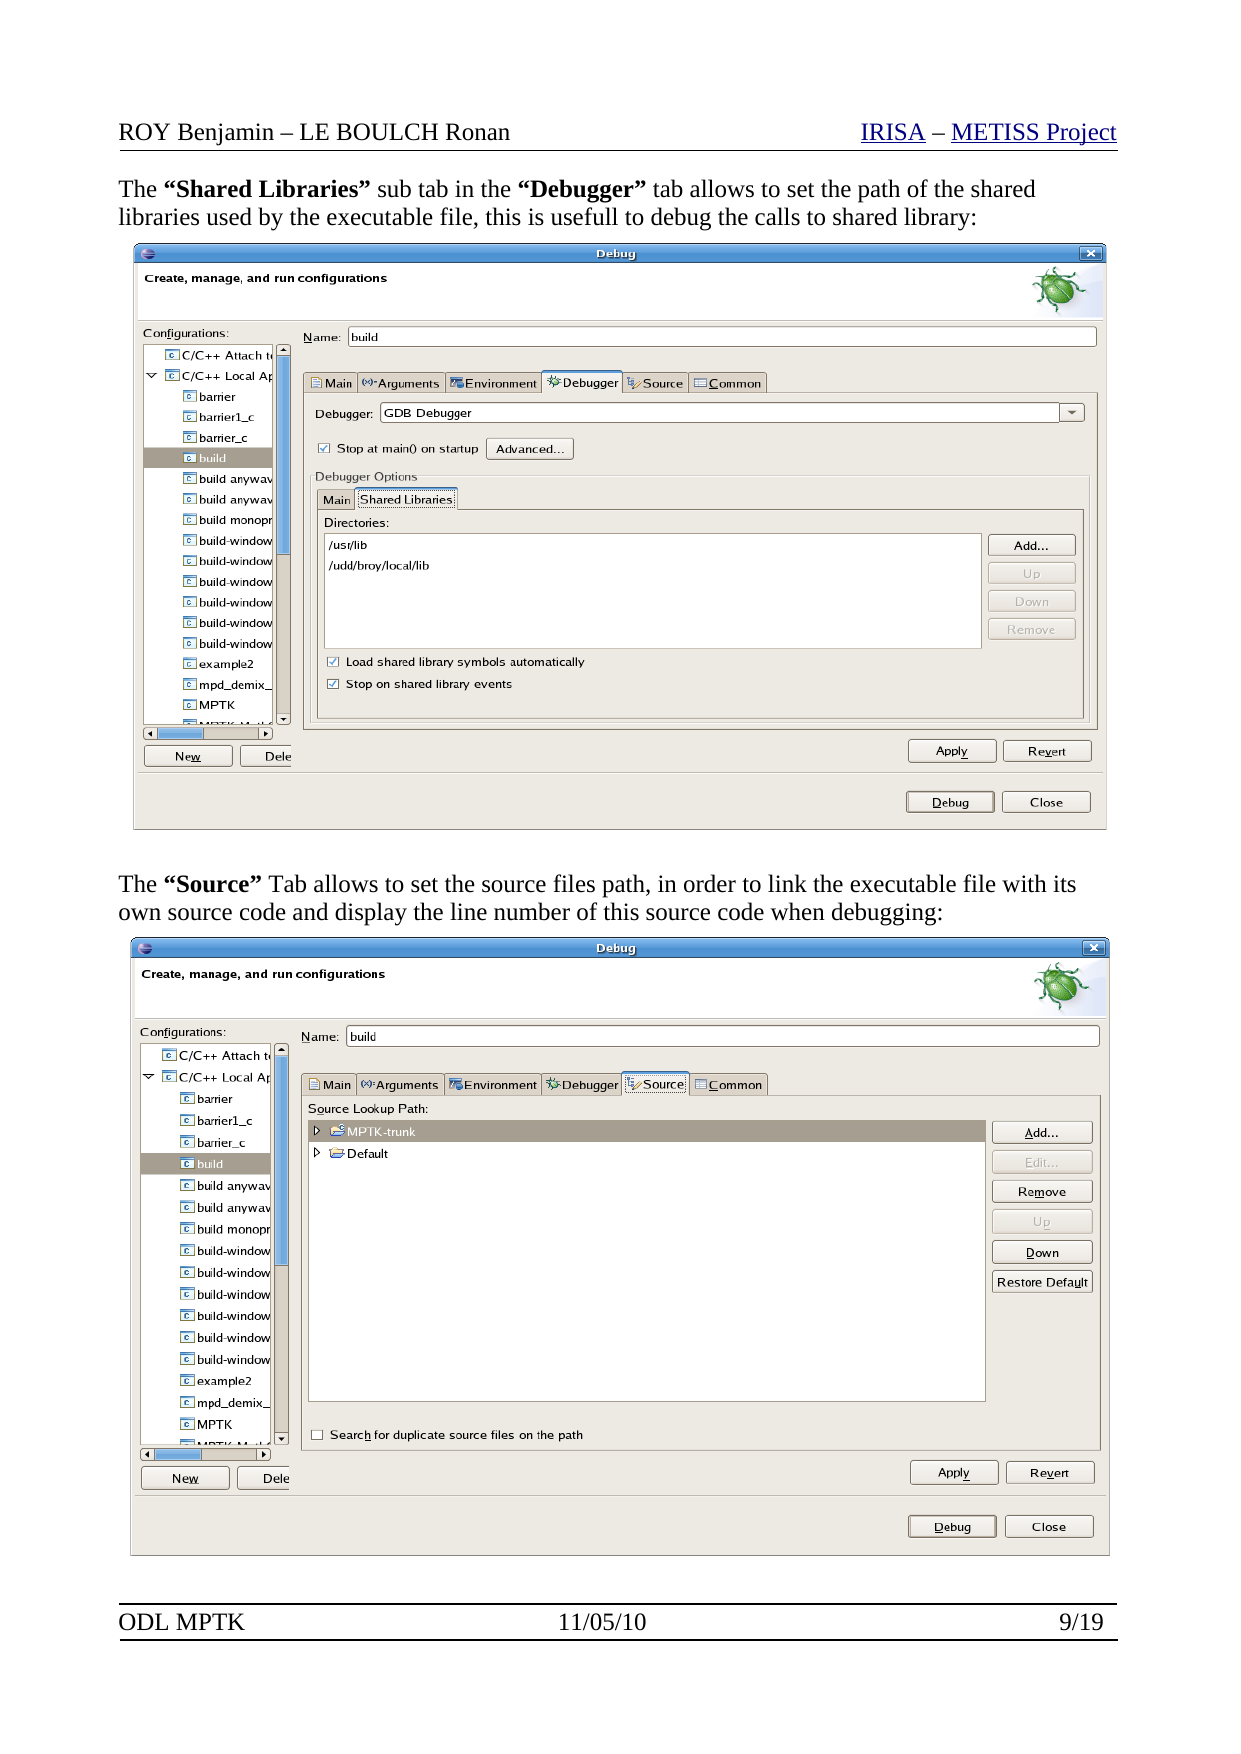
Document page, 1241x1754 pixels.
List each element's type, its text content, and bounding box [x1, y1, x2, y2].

text The “Shared Libraries” sub tab in the “Debugger” tab allows to set the path of the shared libraries used by the executable file, this is usefull to debug the calls to shared library: [118, 175, 1122, 231]
picture [133, 243, 1107, 830]
picture [130, 937, 1110, 1556]
text The “Source” Tab allows to set the source files path, in order to link the executable file with its own source code and display the line number of this source code when debugging: [118, 870, 1122, 925]
